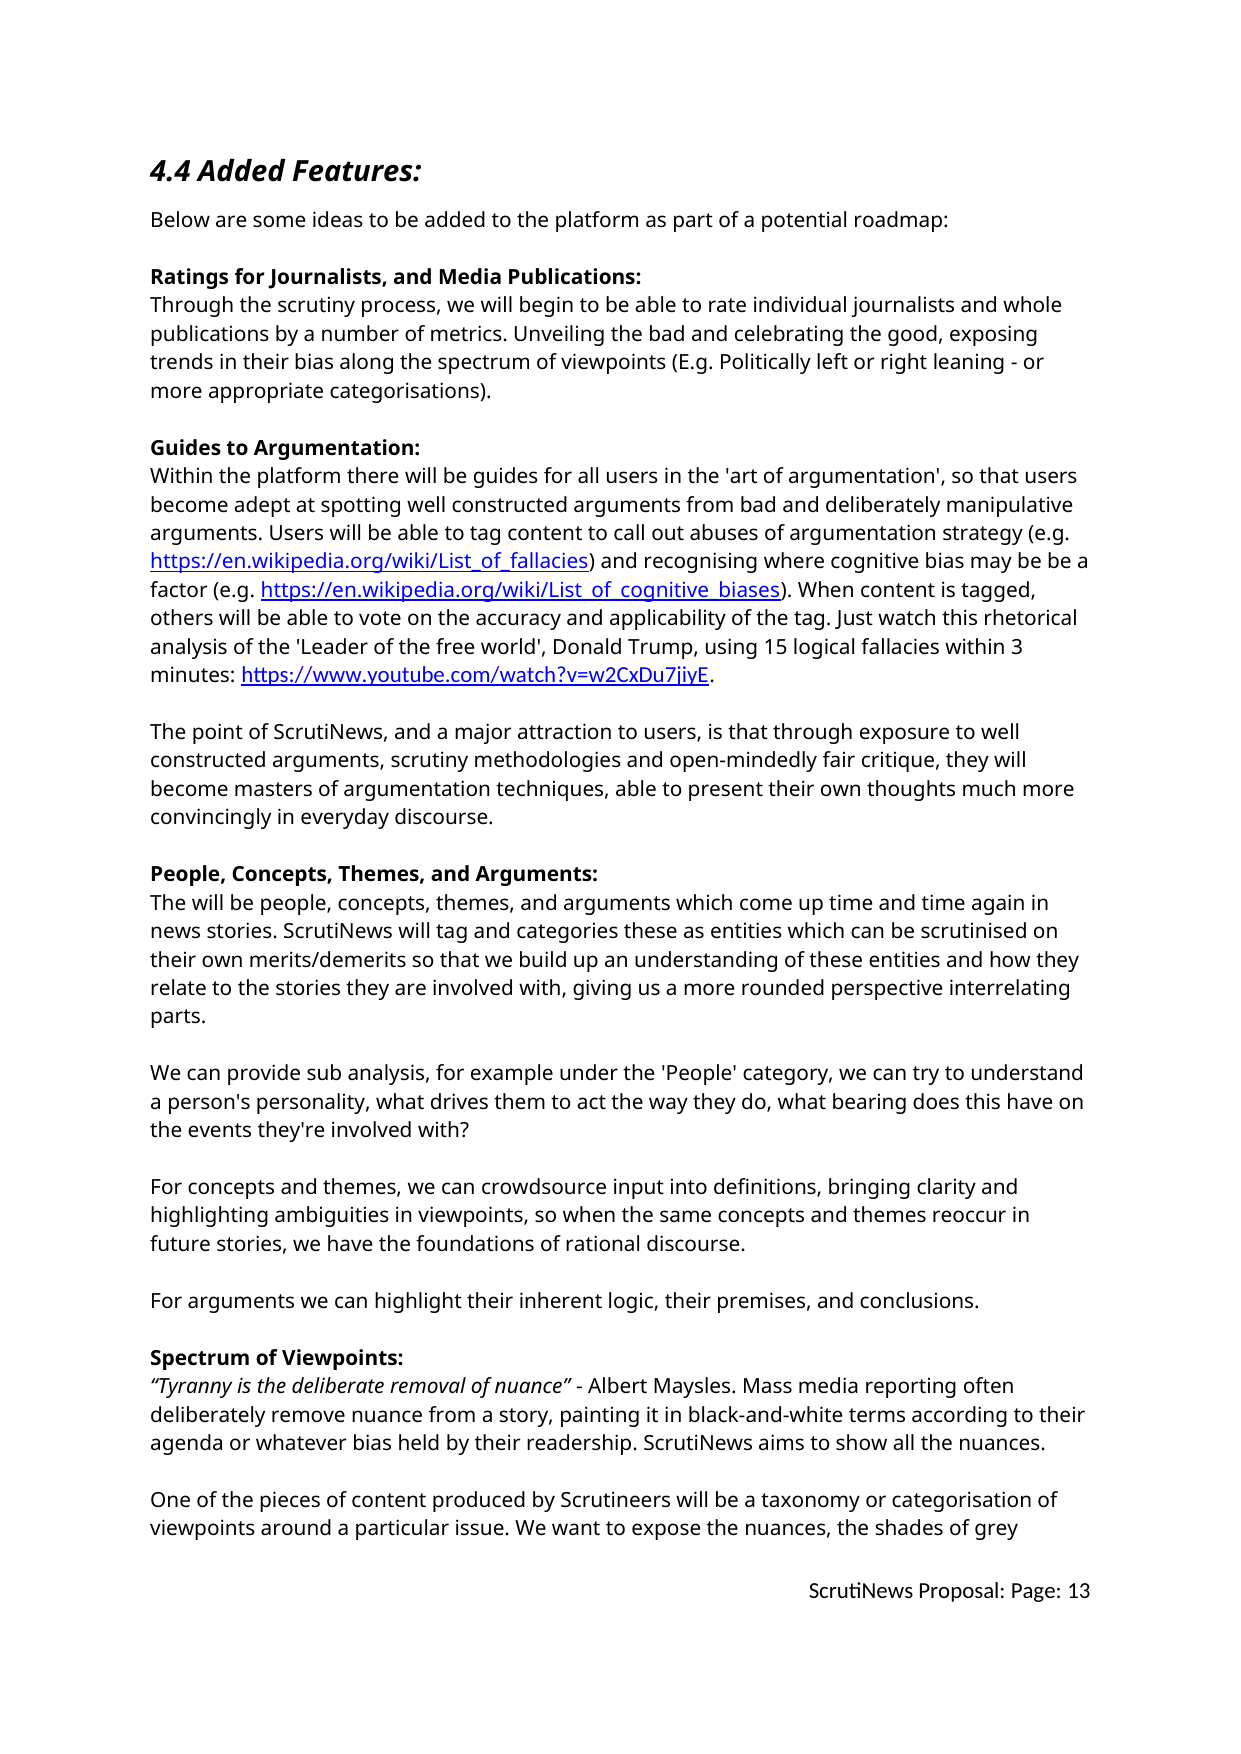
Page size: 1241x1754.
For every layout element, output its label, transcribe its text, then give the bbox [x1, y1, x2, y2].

text Spectrum of Viewpoints: [150, 1343, 1090, 1371]
text For concepts and themes, we can crowdsource input into definitions, bringing clarity and highlighting ambiguities in viewpoints, so when the same concepts and themes reoccur in future stories, we have the foundations of rational discourse. [150, 1172, 1090, 1257]
text “Tyranny is the deliberate removal of nuance” - Albert Maysles. Mass media reporting often deliberately remove nuance from a story, painting it in black-and-white terms according to their agenda or whatever bias held by their readership. ScrutiNews aims to show all the nuances. [150, 1371, 1090, 1457]
text One of the pieces of content produced by Scrutineers will be a taxonomy or categorisation of viewpoints around a particular issue. We want to expose the nuances, the shades of grey [150, 1485, 1090, 1542]
subtitle 4.4 Added Features: [150, 150, 1090, 190]
text People, Concepts, Themes, and Arguments: [150, 859, 1090, 888]
text Guides to Argumentation: [150, 433, 1090, 461]
text The will be people, concepts, themes, and arguments which come up time and time again in news stories. ScrutiNews will tag and categories these as entities which can be scrutinised on their own merits/demerits so that we build up an understanding of these entities and how they relate to the stories they are involved with, giving us a more rounded perspective interrelating parts. [150, 888, 1090, 1030]
text Below are some ideas to be added to the platform as part of a potential roadmap: [150, 205, 1090, 234]
text Within the platform there will be guides for all users in the 'art of argumentation', so that users become adept at spotting well constructed arguments from bad and deliberately manipulative arguments. Users will be able to tag content to call out abuses of argumentation strategy (e.g. https://en.wikipedia.org/wiki/List_of_fallacies) and recognising where cognitive bias may be be a factor (e.g. https://en.wikipedia.org/wiki/List_of_cognitive_biases). When content is tagged, others will be able to vote on the accuracy and applicability of the tag. Just watch this rhetorical analysis of the 'Leader of the free world', Donald Trump, using 15 logical fallacies within 3 minutes: https://www.youtube.com/watch?v=w2CxDu7jiyE. [150, 461, 1090, 689]
text Ratings for Journalists, and Media Publications: [150, 262, 1090, 291]
text We can provide sub analysis, for example under the 'People' category, we can try to understand a person's personality, what drives them to act the way they do, what bearing does this have on the events they're involved with? [150, 1058, 1090, 1144]
text The point of ScrutiNews, and a major attraction to users, is that through exposure to well constructed arguments, scrutiny methodologies and open-mindedly fair critique, they will become masters of argumentation techniques, able to present their own thoughts much more convincingly in everyday discourse. [150, 717, 1090, 831]
text Through the scrutiny process, we will begin to be able to rate individual journalists and whole publications by a number of metrics. Unveiling the bad and celebrating the good, exposing trends in their bias along the spectrum of viewpoints (E.g. Politically left or right leaning - or more appropriate categorisations). [150, 291, 1090, 404]
text For arguments we can highlight their inherent logic, their premises, and conclusions. [150, 1286, 1090, 1314]
